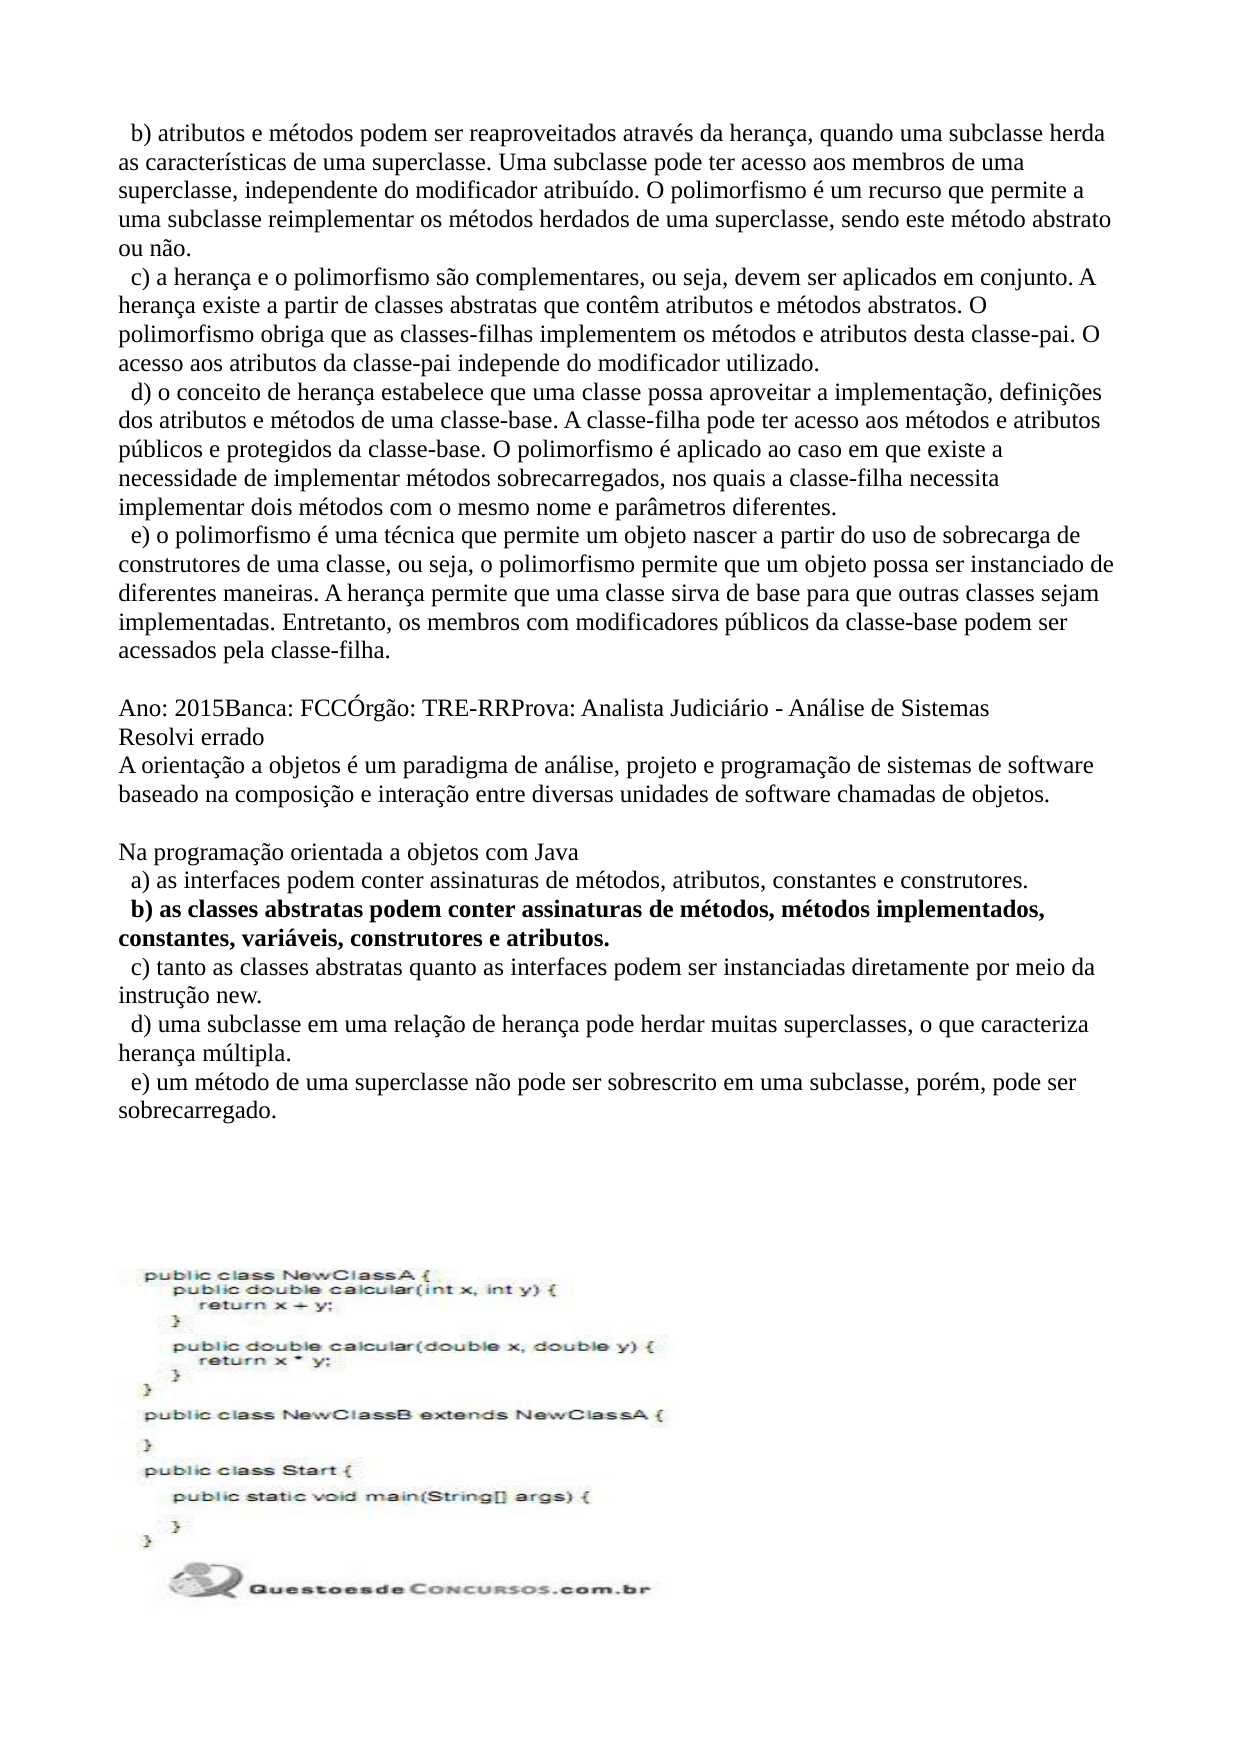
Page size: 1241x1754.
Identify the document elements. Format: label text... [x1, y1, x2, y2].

text b) as classes abstratas podem conter assinaturas de métodos, métodos implementados, constantes, variáveis, construtores e atributos. [118, 894, 1122, 952]
text b) atributos e métodos podem ser reaproveitados através da herança, quando uma subclasse herda as características de uma superclasse. Uma subclasse pode ter acesso aos membros de uma superclasse, independente do modificador atribuído. O polimorfismo é um recurso que permite a uma subclasse reimplementar os métodos herdados de uma superclasse, sendo este método abstrato ou não. [118, 118, 1122, 262]
text A orientação a objetos é um paradigma de análise, projeto e programação de sistemas de software baseado na composição e interação entre diversas unidades de software chamadas de objetos. [118, 751, 1122, 808]
text Ano: 2015Banca: FCCÓrgão: TRE-RRProva: Analista Judiciário - Análise de Sistemas [118, 693, 1122, 722]
text e) um método de uma superclasse não pode ser sobrescrito em uma subclasse, porém, pode ser sobrecarregado. [118, 1067, 1122, 1124]
text Resolvi errado [118, 722, 1122, 751]
text Na programação orientada a objetos com Java [118, 837, 1122, 866]
text a) as interfaces podem conter assinaturas de métodos, atributos, constantes e construtores. [118, 866, 1122, 894]
text c) a herança e o polimorfismo são complementares, ou seja, devem ser aplicados em conjunto. A herança existe a partir de classes abstratas que contêm atributos e métodos abstratos. O polimorfismo obriga que as classes-filhas implementem os métodos e atributos desta classe-pai. O acesso aos atributos da classe-pai independe do modificador utilizado. [118, 262, 1122, 377]
picture [118, 1268, 677, 1617]
text e) o polimorfismo é uma técnica que permite um objeto nascer a partir do uso de sobrecarga de construtores de uma classe, ou seja, o polimorfismo permite que um objeto possa ser instanciado de diferentes maneiras. A herança permite que uma classe sirva de base para que outras classes sejam implementadas. Entretanto, os membros com modificadores públicos da classe-base podem ser acessados pela classe-filha. [118, 521, 1122, 664]
text d) o conceito de herança estabelece que uma classe possa aproveitar a implementação, definições dos atributos e métodos de uma classe-base. A classe-filha pode ter acesso aos métodos e atributos públicos e protegidos da classe-base. O polimorfismo é aplicado ao caso em que existe a necessidade de implementar métodos sobrecarregados, nos quais a classe-filha necessita implementar dois métodos com o mesmo nome e parâmetros diferentes. [118, 377, 1122, 521]
text c) tanto as classes abstratas quanto as interfaces podem ser instanciadas diretamente por meio da instrução new. [118, 952, 1122, 1009]
text d) uma subclasse em uma relação de herança pode herdar muitas superclasses, o que caracteriza herança múltipla. [118, 1009, 1122, 1067]
